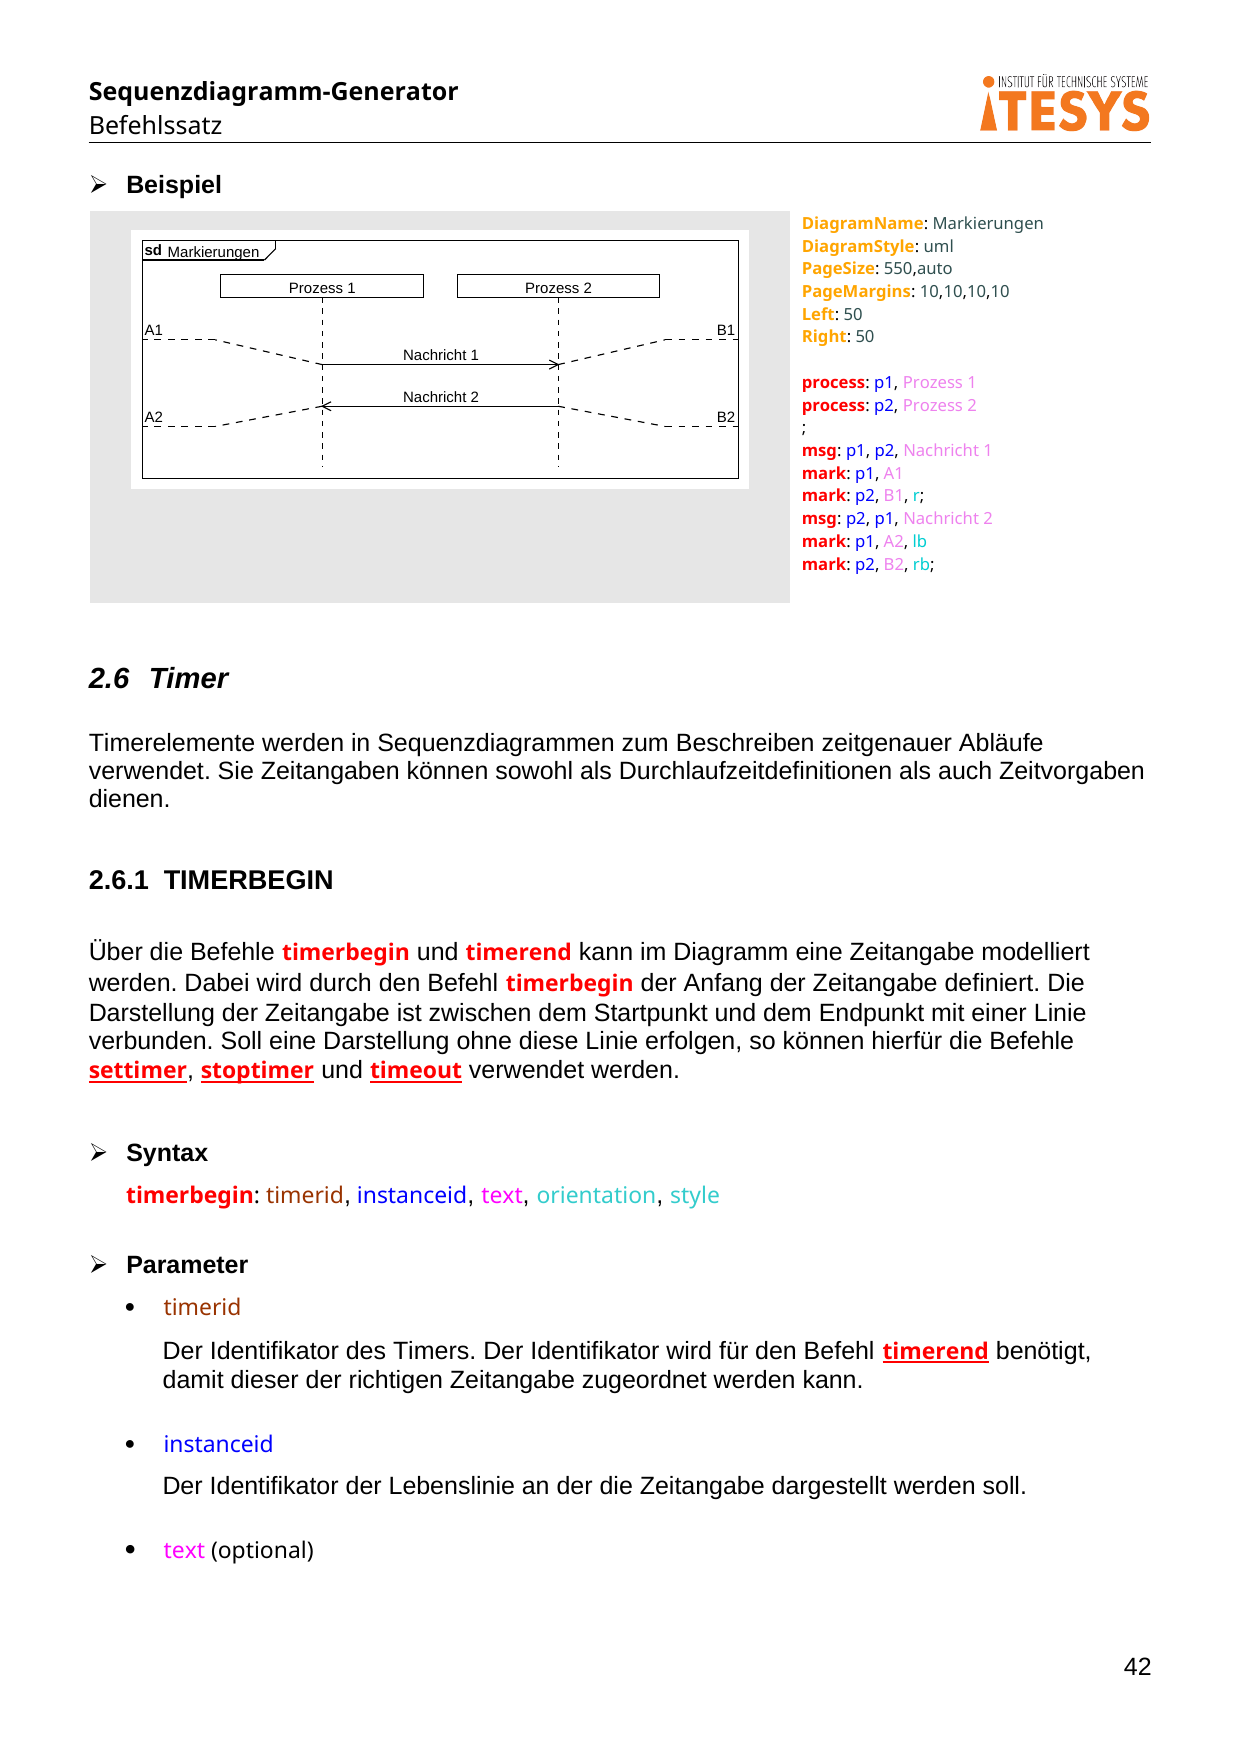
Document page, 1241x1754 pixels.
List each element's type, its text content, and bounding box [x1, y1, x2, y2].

list text (optional) [126, 1534, 1152, 1565]
text timerbegin: timerid, instanceid, text, orientation, style [88, 1179, 1152, 1210]
table_header DiagramName: Markierungen DiagramStyle: uml PageSize: 550,auto PageMargins: 10,10,10,10 Left: 50 Right: 50 process: p1, Prozess 1 process: p2, Prozess 2 ; msg: p1, p2, Nachricht 1 mark: p1, A1 mark: p2, B1, r; msg: p2, p1, Nachricht 2 mark: p1, A2, lb mark: p2, B2, rb; [790, 211, 1151, 603]
subtitle Timer [88, 662, 1152, 694]
table_header [90, 211, 790, 603]
text Timerelemente werden in Sequenzdiagrammen zum Beschreiben zeitgenauer Abläufe verwendet. Sie Zeitangaben können sowohl als Durchlaufzeitdefinitionen als auch Zeitvorgaben dienen. [88, 729, 1152, 812]
list Beispiel [88, 171, 1152, 199]
picture [979, 73, 1151, 132]
text Der Identifikator des Timers. Der Identifikator wird für den Befehl timerend benötigt, damit dieser der richtigen Zeitangabe zugeordnet werden kann. [162, 1335, 1152, 1394]
subtitle TIMERBEGIN [88, 865, 1152, 896]
list Parameter [88, 1251, 1152, 1279]
text Der Identifikator der Lebenslinie an der die Zeitangabe dargestellt werden soll. [162, 1472, 1152, 1500]
list timerid [126, 1291, 1152, 1322]
list Syntax [88, 1138, 1152, 1167]
list instanceid [126, 1428, 1152, 1459]
text Über die Befehle timerbegin und timerend kann im Diagramm eine Zeitangabe modelliert werden. Dabei wird durch den Befehl timerbegin der Anfang der Zeitangabe definiert. Die Darstellung der Zeitangabe ist zwischen dem Startpunkt und dem Endpunkt mit einer Linie verbunden. Soll eine Darstellung ohne diese Linie erfolgen, so können hierfür die Befehle settimer, stoptimer und timeout verwendet werden. [88, 936, 1152, 1086]
